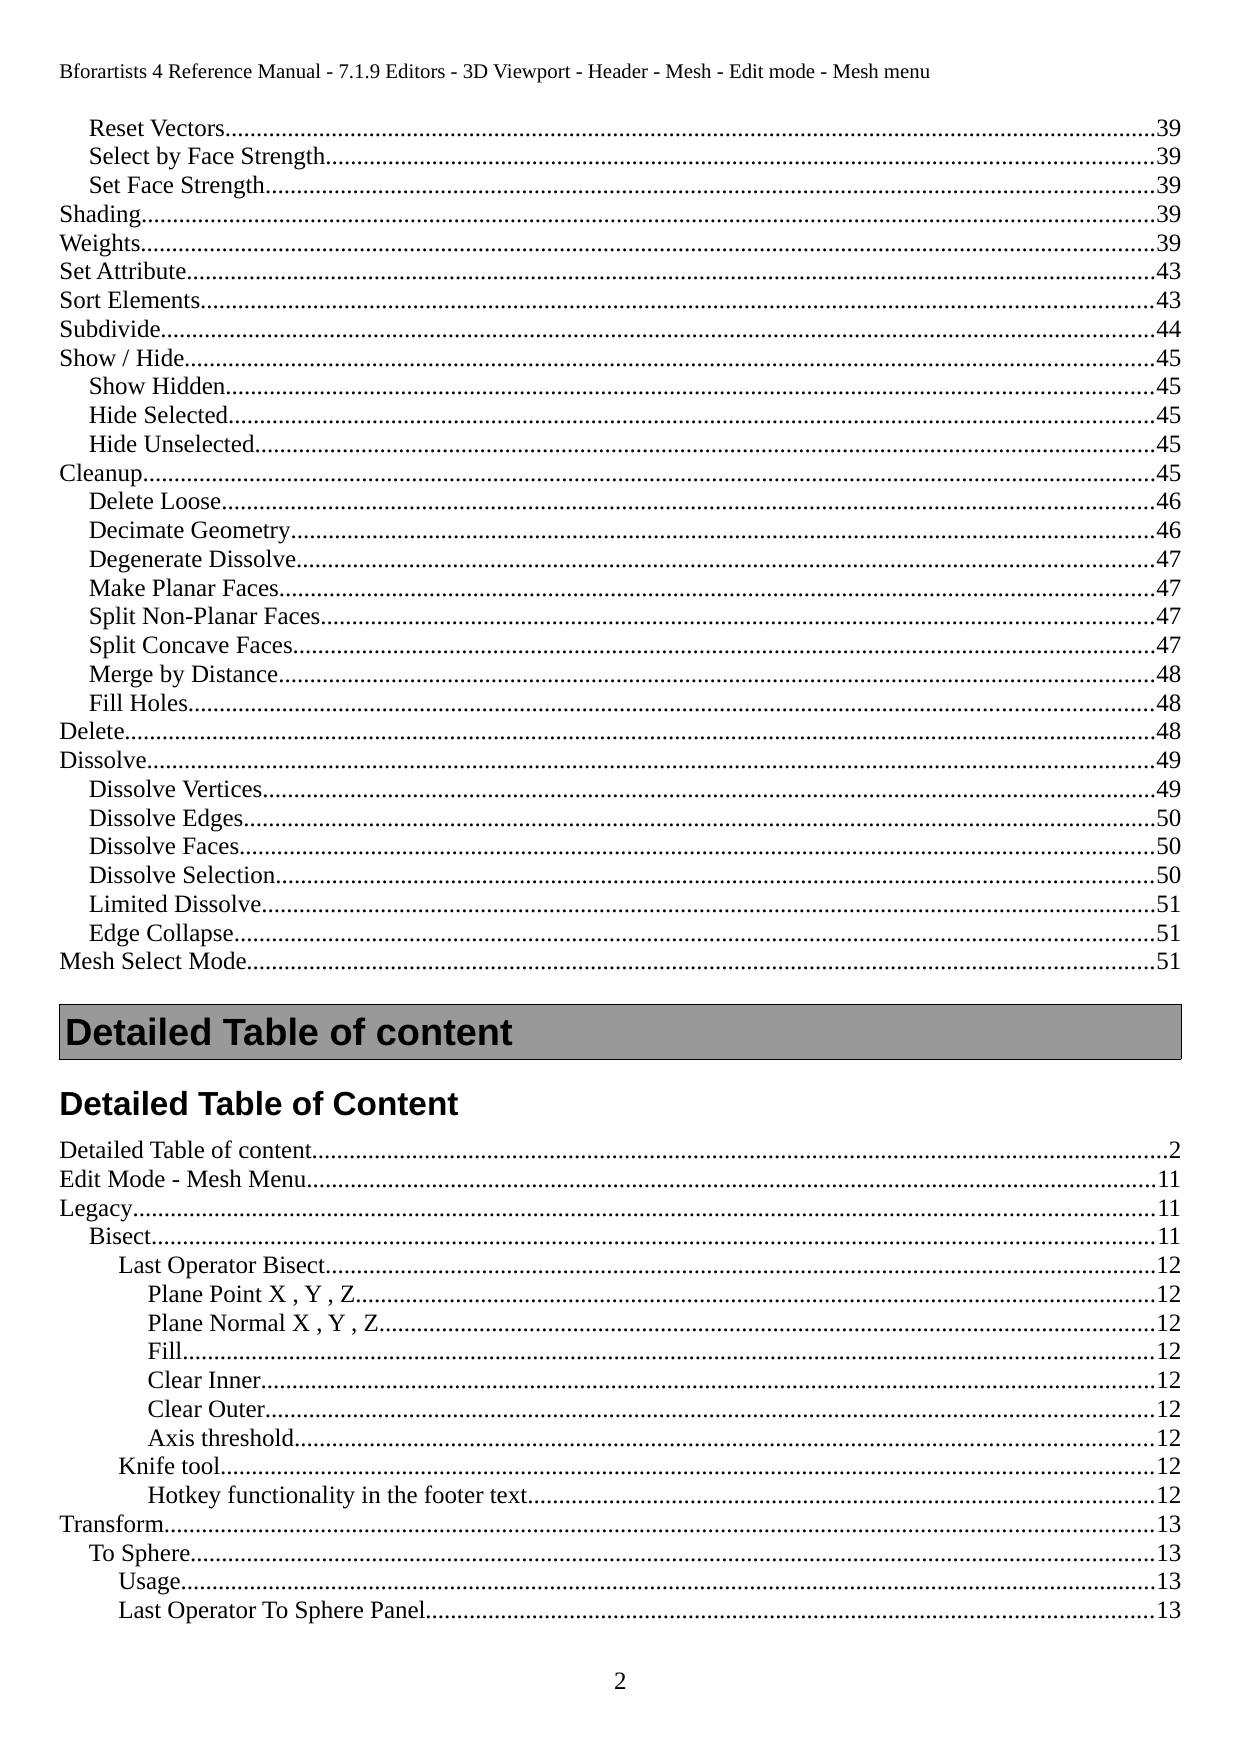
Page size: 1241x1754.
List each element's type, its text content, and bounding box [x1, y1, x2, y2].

text Plane Point X , Y , Z 12 [147, 1279, 1181, 1308]
text Dissolve 49 [59, 745, 1181, 774]
text Last Operator Bisect 12 [118, 1250, 1181, 1279]
text Mesh Select Mode 51 [59, 946, 1181, 975]
text Merge by Distance 48 [88, 659, 1181, 688]
text Subdivide 44 [59, 314, 1181, 343]
text Weights 39 [59, 228, 1181, 256]
text Show Hidden 45 [88, 371, 1181, 400]
text Select by Face Strength 39 [88, 141, 1181, 170]
text Split Non-Planar Faces 47 [88, 601, 1181, 630]
text Dissolve Selection 50 [88, 860, 1181, 889]
text Dissolve Vertices 49 [88, 774, 1181, 803]
text Degenerate Dissolve 47 [88, 544, 1181, 573]
text Set Attribute 43 [59, 256, 1181, 285]
text Edit Mode - Mesh Menu 11 [59, 1164, 1181, 1193]
text Dissolve Faces 50 [88, 831, 1181, 860]
text Hotkey functionality in the footer text 12 [147, 1480, 1181, 1509]
text Decimate Geometry 46 [88, 515, 1181, 544]
text Fill Holes 48 [88, 688, 1181, 716]
text Delete 48 [59, 716, 1181, 745]
text Reset Vectors 39 [88, 113, 1181, 141]
text Fill 12 [147, 1336, 1181, 1365]
text Clear Inner 12 [147, 1365, 1181, 1394]
text Hide Unselected 45 [88, 429, 1181, 458]
text Show / Hide 45 [59, 343, 1181, 371]
text Make Planar Faces 47 [88, 573, 1181, 601]
text Transform 13 [59, 1509, 1181, 1538]
text Shading 39 [59, 199, 1181, 228]
text Knife tool 12 [118, 1451, 1181, 1480]
text Set Face Strength 39 [88, 170, 1181, 199]
text Clear Outer 12 [147, 1394, 1181, 1423]
text Hide Selected 45 [88, 400, 1181, 429]
text Sort Elements 43 [59, 285, 1181, 314]
text Delete Loose 46 [88, 486, 1181, 515]
text Detailed Table of content 2 [59, 1135, 1181, 1164]
text Limited Dissolve 51 [88, 889, 1181, 918]
text Usage 13 [118, 1566, 1181, 1595]
text Plane Normal X , Y , Z 12 [147, 1308, 1181, 1336]
text Axis threshold 12 [147, 1423, 1181, 1451]
text Bisect 11 [88, 1221, 1181, 1250]
text Cleanup 45 [59, 458, 1181, 486]
text Legacy 11 [59, 1193, 1181, 1221]
subtitle Detailed Table of Content [59, 1084, 1181, 1123]
text Dissolve Edges 50 [88, 803, 1181, 831]
text To Sphere 13 [88, 1538, 1181, 1566]
text Split Concave Faces 47 [88, 630, 1181, 659]
table_header Detailed Table of content [60, 1005, 1181, 1059]
text Edge Collapse 51 [88, 918, 1181, 946]
text Last Operator To Sphere Panel 13 [118, 1595, 1181, 1624]
